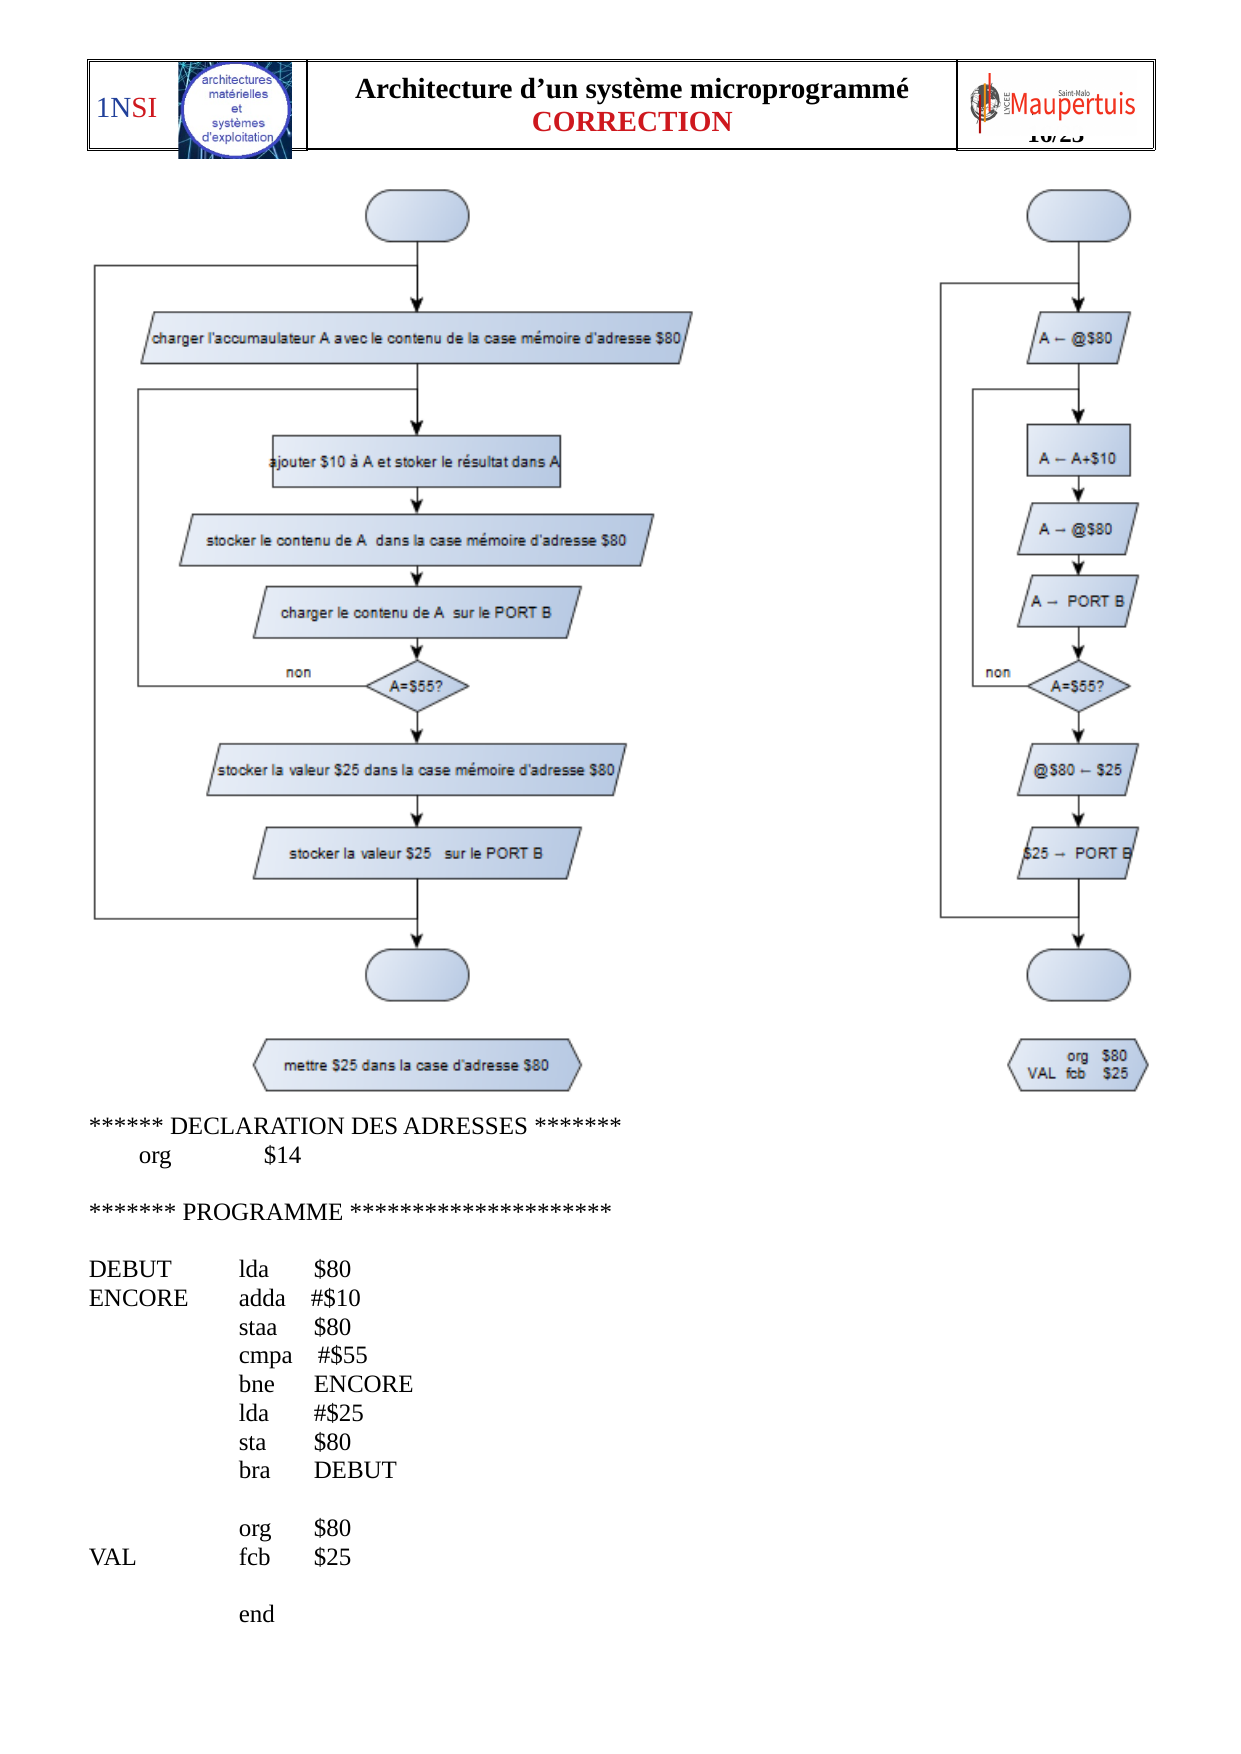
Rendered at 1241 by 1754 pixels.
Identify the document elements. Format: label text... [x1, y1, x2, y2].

text ******* PROGRAMME ********************* [88, 1197, 1181, 1226]
text cmpa #$55 [88, 1340, 1181, 1369]
text DEBUT lda $80 [88, 1254, 1181, 1283]
text bra DEBUT [88, 1455, 1181, 1484]
picture [178, 62, 292, 159]
text sta $80 [88, 1427, 1181, 1455]
picture [83, 180, 1173, 1111]
text end [88, 1599, 1181, 1628]
picture [970, 70, 1137, 136]
text staa $80 [88, 1312, 1181, 1340]
text lda #$25 [88, 1398, 1181, 1427]
text bne ENCORE [88, 1369, 1181, 1398]
text org $14 [88, 1140, 1181, 1168]
text VAL fcb $25 [88, 1542, 1181, 1570]
text org $80 [88, 1513, 1181, 1542]
text ENCORE adda #$10 [88, 1283, 1181, 1312]
text ****** DECLARATION DES ADRESSES ******* [88, 179, 1181, 1140]
